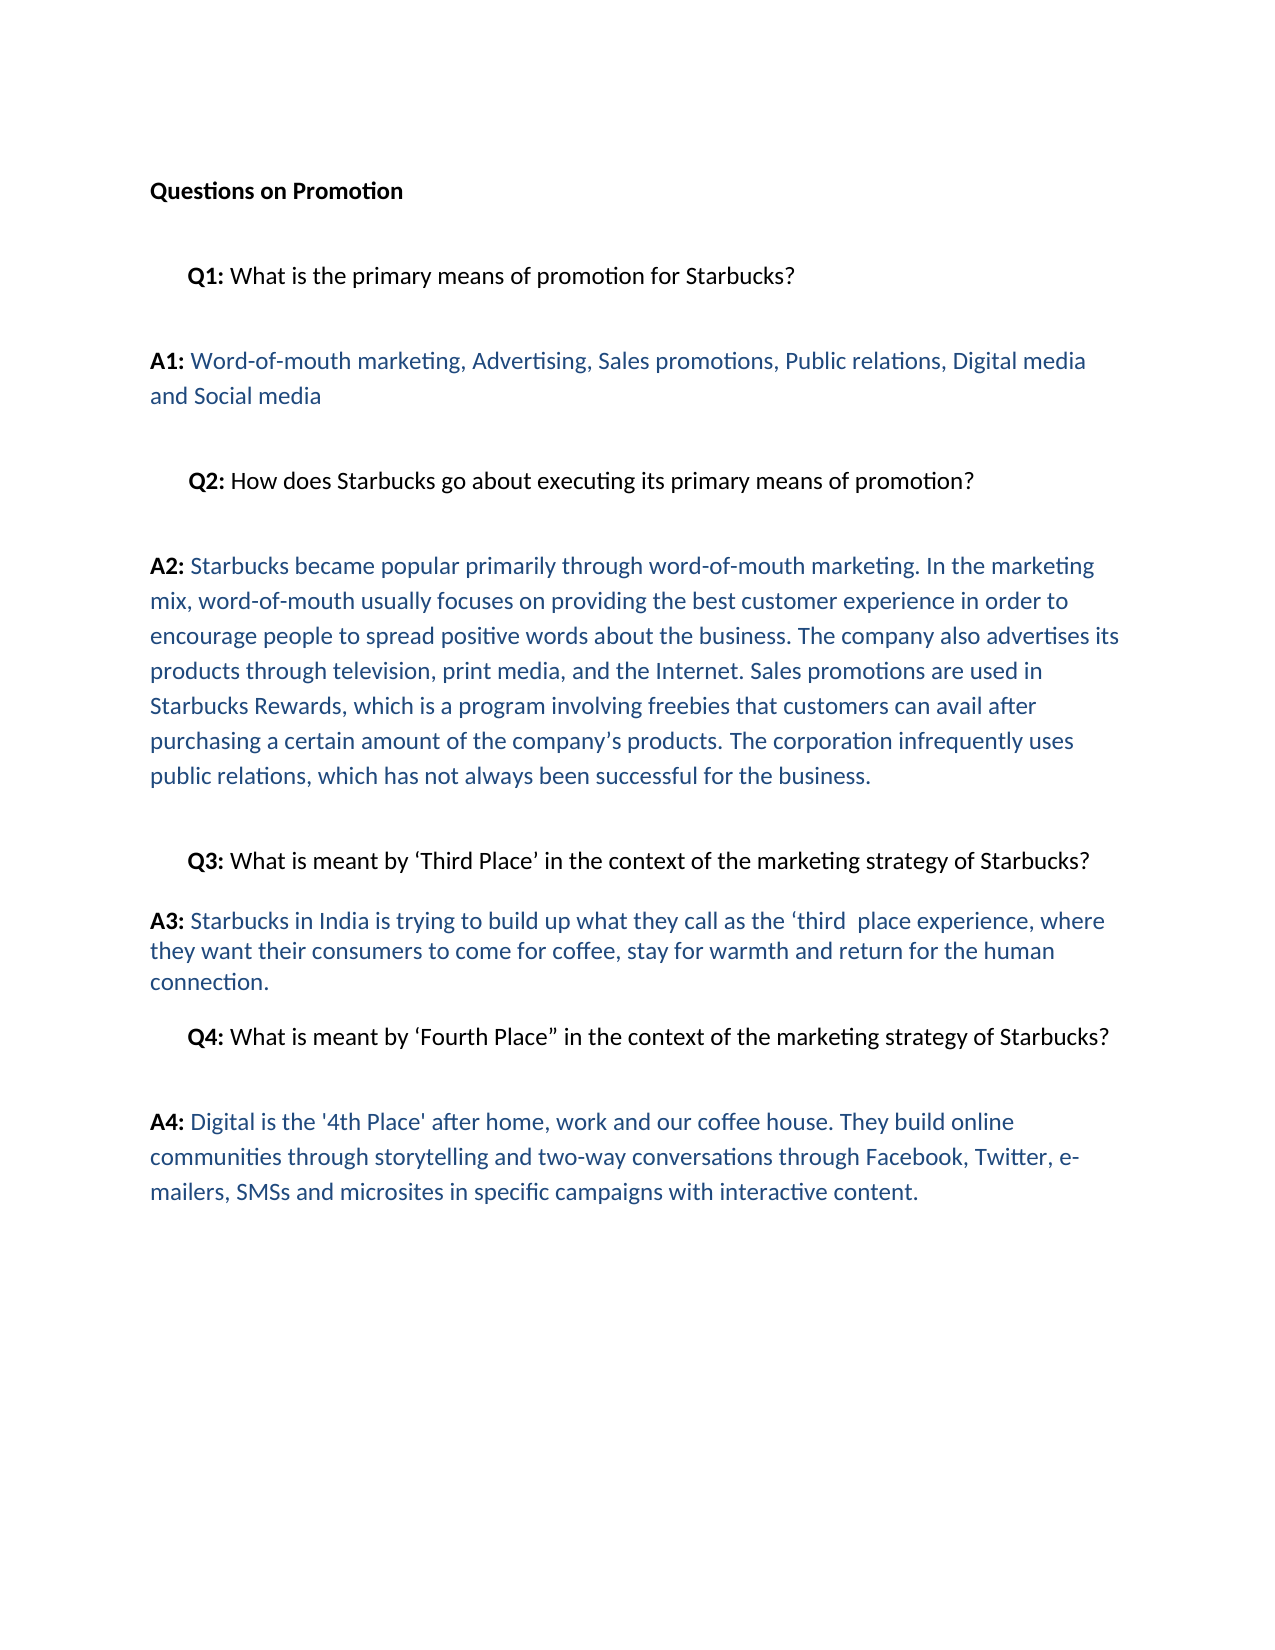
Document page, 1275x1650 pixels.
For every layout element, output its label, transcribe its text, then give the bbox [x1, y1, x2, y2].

text Q3: What is meant by ‘Third Place’ in the context of the marketing strategy of Starbucks? [187, 845, 1125, 876]
text Q1: What is the primary means of promotion for Starbucks? [187, 260, 1125, 291]
text Questions on Promotion [150, 175, 1125, 206]
text A3: Starbucks in India is trying to build up what they call as the ‘third place experience, where they want their consumers to come for coffee, stay for warmth and return for the human connection. [150, 905, 1125, 997]
text A1: Word-of-mouth marketing, Advertising, Sales promotions, Public relations, Digital media and Social media [150, 345, 1125, 411]
text Q2: How does Starbucks go about executing its primary means of promotion? [150, 465, 1125, 496]
text Q4: What is meant by ‘Fourth Place” in the context of the marketing strategy of Starbucks? [187, 1022, 1125, 1052]
text A2: Starbucks became popular primarily through word-of-mouth marketing. In the marketing mix, word-of-mouth usually focuses on providing the best customer experience in order to encourage people to spread positive words about the business. The company also advertises its products through television, print media, and the Internet. Sales promotions are used in Starbucks Rewards, which is a program involving freebies that customers can avail after purchasing a certain amount of the company’s products. The corporation infrequently uses public relations, which has not always been successful for the business. [150, 550, 1125, 791]
text A4: Digital is the '4th Place' after home, work and our coffee house. They build online communities through storytelling and two-way conversations through Facebook, Twitter, e-mailers, SMSs and microsites in specific campaigns with interactive content. [150, 1107, 1125, 1207]
